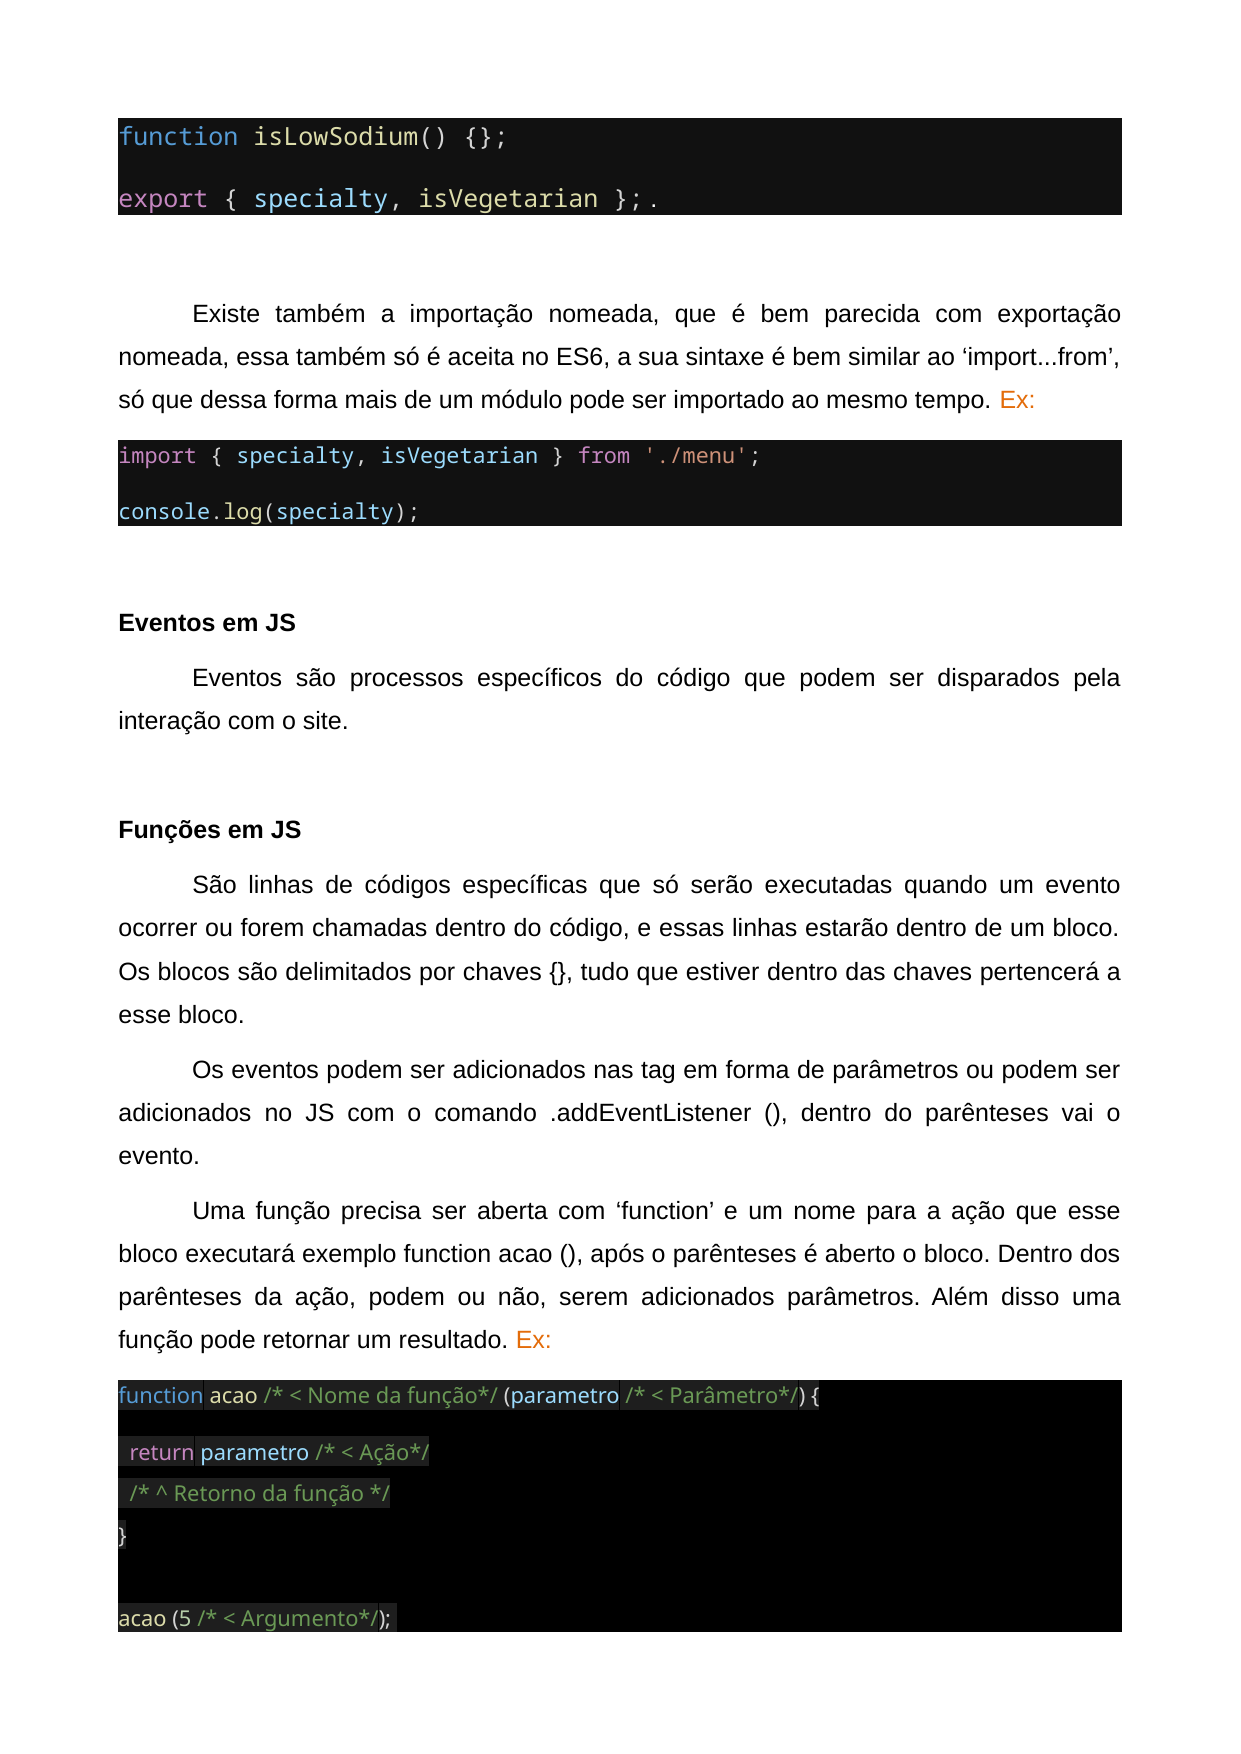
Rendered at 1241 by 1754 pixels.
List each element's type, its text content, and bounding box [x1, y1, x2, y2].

text Funções em JS [118, 815, 1122, 844]
text function isLowSodium() {}; [118, 118, 1122, 152]
text Existe também a importação nomeada, que é bem parecida com exportação nomeada, essa também só é aceita no ES6, a sua sintaxe é bem similar ao ‘import...from’, só que dessa forma mais de um módulo pode ser importado ao mesmo tempo. Ex: [118, 299, 1122, 414]
text acao (5 /* < Argumento*/); [118, 1603, 1122, 1632]
text Os eventos podem ser adicionados nas tag em forma de parâmetros ou podem ser adicionados no JS com o comando .addEventListener (), dentro do parênteses vai o evento. [118, 1054, 1122, 1169]
text console.log(specialty); [118, 496, 1122, 526]
text import { specialty, isVegetarian } from './menu'; [118, 440, 1122, 469]
text export { specialty, isVegetarian }; . [118, 181, 1122, 215]
text function acao /* < Nome da função*/ (parametro /* < Parâmetro*/) { [118, 1380, 1122, 1410]
text /* ^ Retorno da função */ [118, 1478, 1122, 1508]
text Uma função precisa ser aberta com ‘function’ e um nome para a ação que esse bloco executará exemplo function acao (), após o parênteses é aberto o bloco. Dentro dos parênteses da ação, podem ou não, serem adicionados parâmetros. Além disso uma função pode retornar um resultado. Ex: [118, 1196, 1122, 1354]
text Eventos são processos específicos do código que podem ser disparados pela interação com o site. [118, 662, 1122, 734]
text return parametro /* < Ação*/ [118, 1436, 1122, 1466]
text São linhas de códigos específicas que só serão executadas quando um evento ocorrer ou forem chamadas dentro do código, e essas linhas estarão dentro de um bloco. Os blocos são delimitados por chaves {}, tudo que estiver dentro das chaves pertencerá a esse bloco. [118, 870, 1122, 1028]
text } [118, 1519, 1122, 1549]
text Eventos em JS [118, 608, 1122, 636]
